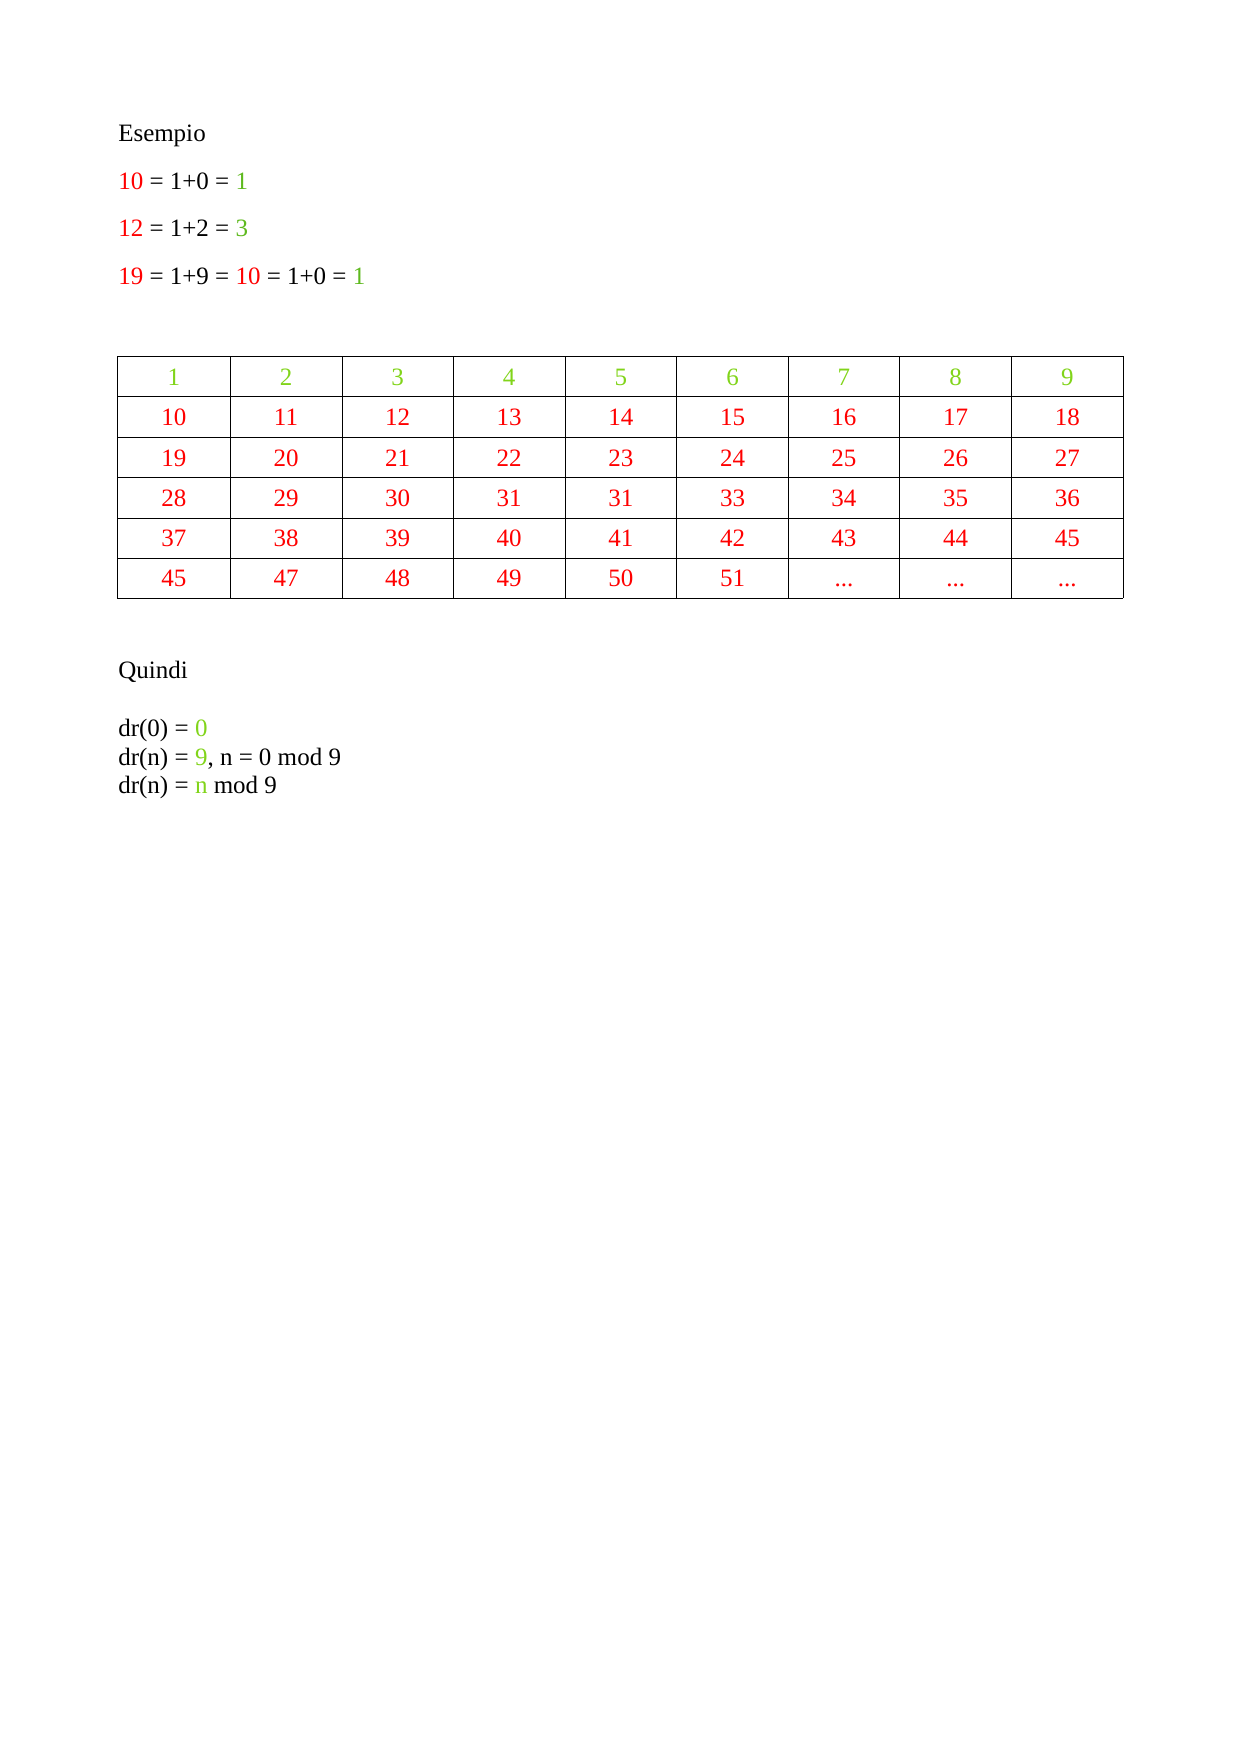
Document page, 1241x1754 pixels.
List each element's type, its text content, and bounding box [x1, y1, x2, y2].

table_cell 45 [118, 559, 230, 598]
table_cell 12 [343, 397, 453, 437]
table_cell 39 [343, 519, 453, 558]
table_header 8 [900, 357, 1011, 396]
table_cell 13 [454, 397, 565, 437]
table_cell 27 [1012, 438, 1123, 477]
table_cell 36 [1012, 478, 1123, 517]
table_cell 37 [118, 519, 230, 558]
table_header 3 [343, 357, 453, 396]
table_cell 33 [677, 478, 788, 517]
table_header 1 [118, 357, 230, 396]
table_cell 43 [789, 519, 899, 558]
table_cell 30 [343, 478, 453, 517]
table_cell 10 [118, 397, 230, 437]
text dr(n) = n mod 9 [118, 771, 1122, 799]
table_cell 26 [900, 438, 1011, 477]
table_cell 18 [1012, 397, 1123, 437]
table_header 4 [454, 357, 565, 396]
text 19 = 1+9 = 10 = 1+0 = 1 [118, 261, 1122, 290]
text 10 = 1+0 = 1 [118, 166, 1122, 194]
text Quindi [118, 656, 1122, 684]
table_header 6 [677, 357, 788, 396]
table_cell 29 [231, 478, 342, 517]
table_cell 21 [343, 438, 453, 477]
table_cell 25 [789, 438, 899, 477]
table_header 2 [231, 357, 342, 396]
table_cell ... [789, 559, 899, 598]
table_cell ... [900, 559, 1011, 598]
table_cell 11 [231, 397, 342, 437]
table_cell 35 [900, 478, 1011, 517]
table_header 5 [566, 357, 676, 396]
table_cell 44 [900, 519, 1011, 558]
table_cell 34 [789, 478, 899, 517]
table_cell 41 [566, 519, 676, 558]
table_cell 47 [231, 559, 342, 598]
table_cell 31 [566, 478, 676, 517]
table_cell 16 [789, 397, 899, 437]
text dr(n) = 9, n = 0 mod 9 [118, 742, 1122, 771]
text dr(0) = 0 [118, 713, 1122, 742]
table_cell 28 [118, 478, 230, 517]
table_cell 50 [566, 559, 676, 598]
table_cell ... [1012, 559, 1123, 598]
table_cell 17 [900, 397, 1011, 437]
table_cell 49 [454, 559, 565, 598]
table_cell 42 [677, 519, 788, 558]
table_cell 19 [118, 438, 230, 477]
table_cell 40 [454, 519, 565, 558]
table_cell 51 [677, 559, 788, 598]
table_cell 48 [343, 559, 453, 598]
table_cell 22 [454, 438, 565, 477]
table_cell 38 [231, 519, 342, 558]
table_cell 20 [231, 438, 342, 477]
table_cell 31 [454, 478, 565, 517]
table_cell 24 [677, 438, 788, 477]
table_cell 23 [566, 438, 676, 477]
text Esempio [118, 118, 1122, 147]
text 12 = 1+2 = 3 [118, 213, 1122, 242]
table_header 7 [789, 357, 899, 396]
table_cell 45 [1012, 519, 1123, 558]
table_cell 14 [566, 397, 676, 437]
table_cell 15 [677, 397, 788, 437]
table_header 9 [1012, 357, 1123, 396]
